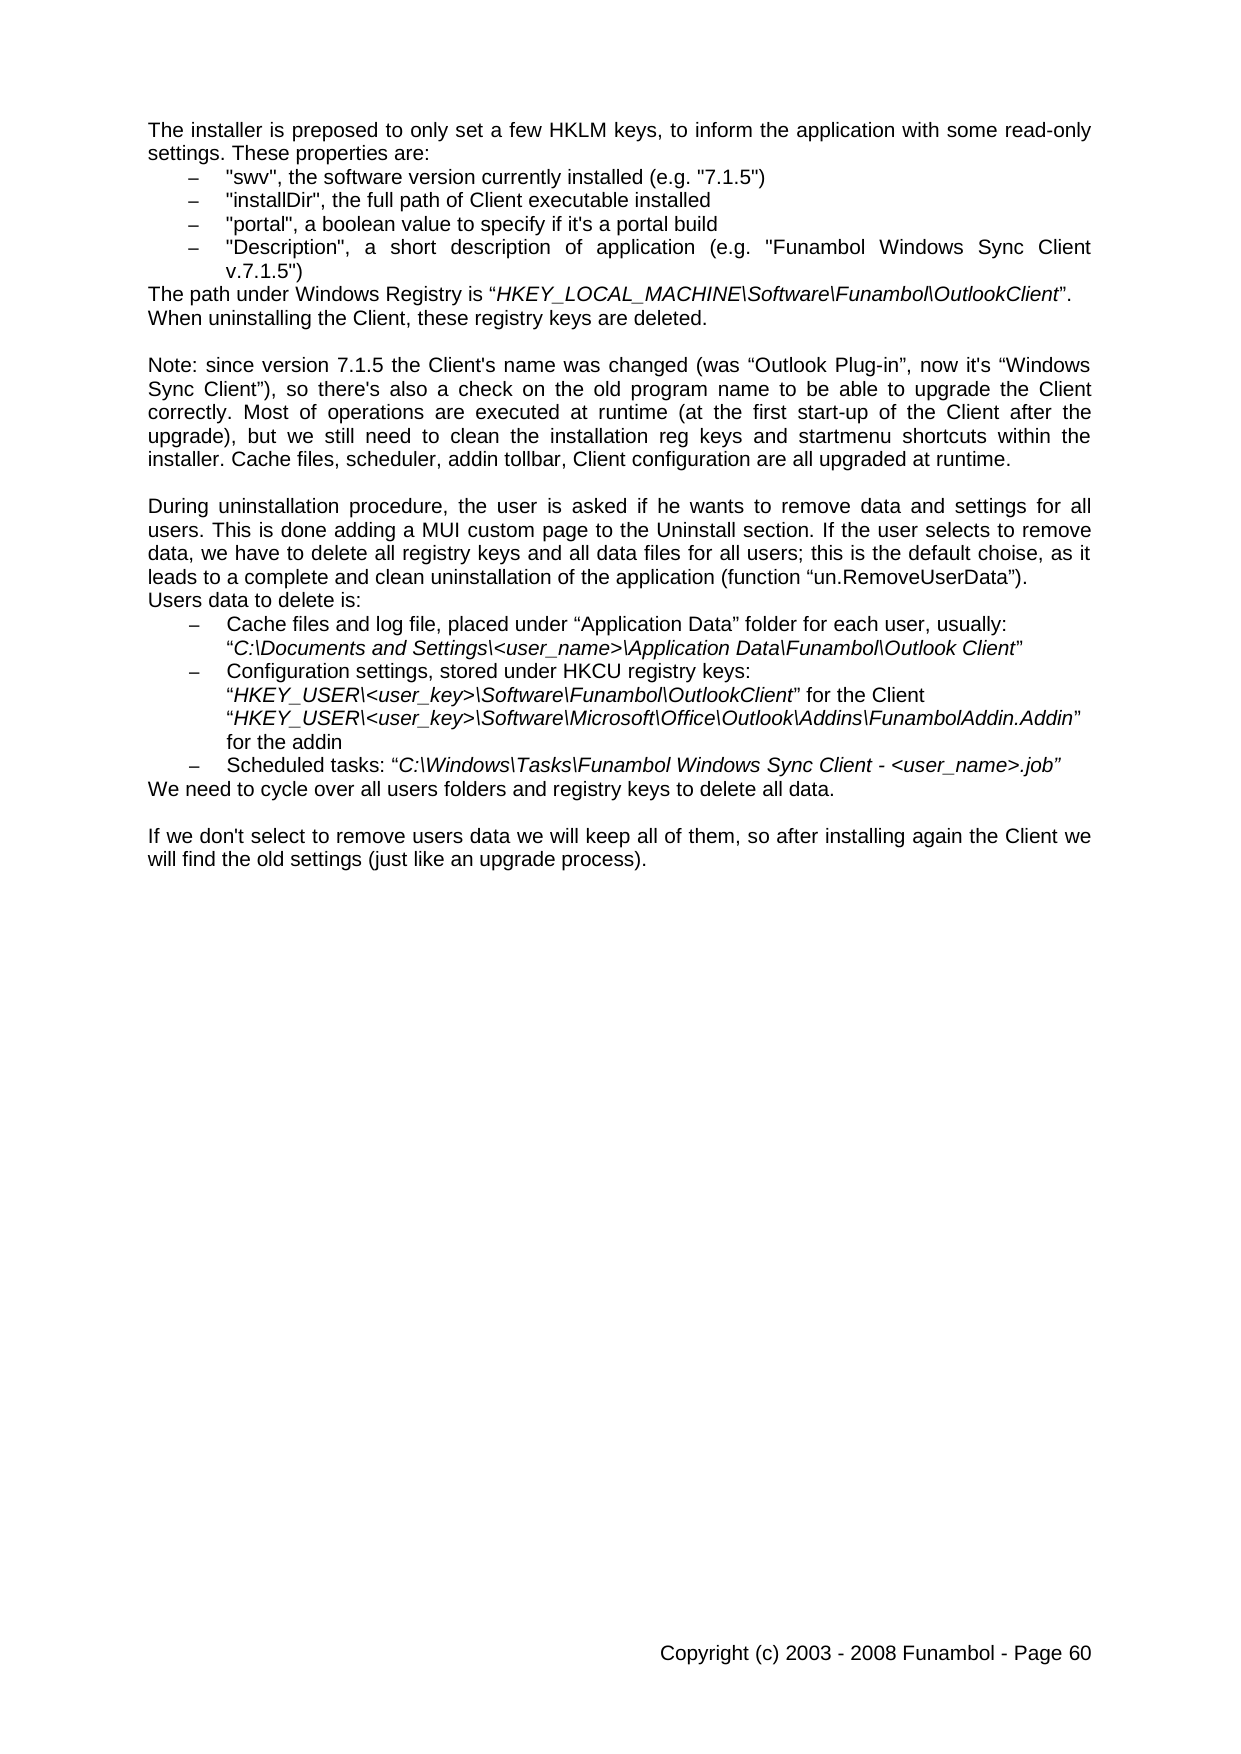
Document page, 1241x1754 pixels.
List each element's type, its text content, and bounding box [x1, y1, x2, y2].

text Users data to delete is: [148, 589, 1093, 612]
text Note: since version 7.1.5 the Client's name was changed (was “Outlook Plug-in”, now it's “Windows Sync Client”), so there's also a check on the old program name to be able to upgrade the Client correctly. Most of operations are executed at runtime (at the first start-up of the Client after the upgrade), but we still need to clean the installation reg keys and startmenu shortcuts within the installer. Cache files, scheduler, addin tollbar, Client configuration are all upgraded at runtime. [148, 353, 1093, 471]
list Configuration settings, stored under HKCU registry keys: “HKEY_USER\<user_key>\Software\Funambol\OutlookClient” for the Client “HKEY_USER\<user_key>\Software\Microsoft\Office\Outlook\Addins\FunambolAddin.Addin” for the addin [189, 659, 1093, 754]
list "installDir", the full path of Client executable installed [188, 189, 1093, 212]
text The installer is preposed to only set a few HKLM keys, to inform the application with some read-only settings. These properties are: [148, 118, 1093, 165]
text The path under Windows Registry is “HKEY_LOCAL_MACHINE\Software\Funambol\OutlookClient”. [148, 283, 1093, 306]
list "portal", a boolean value to specify if it's a portal build [188, 212, 1093, 236]
list Cache files and log file, placed under “Application Data” folder for each user, usually: “C:\Documents and Settings\<user_name>\Application Data\Funambol\Outlook Client” [189, 612, 1093, 659]
list "Description", a short description of application (e.g. "Funambol Windows Sync Client v.7.1.5") [188, 236, 1093, 283]
text When uninstalling the Client, these registry keys are deleted. [148, 306, 1093, 330]
text During uninstallation procedure, the user is asked if he wants to remove data and settings for all users. This is done adding a MUI custom page to the Uninstall section. If the user selects to remove data, we have to delete all registry keys and all data files for all users; this is the default choise, as it leads to a complete and clean uninstallation of the application (function “un.RemoveUserData”). [148, 495, 1093, 589]
list Scheduled tasks: “C:\Windows\Tasks\Funambol Windows Sync Client - <user_name>.job” [189, 754, 1093, 777]
list "swv", the software version currently installed (e.g. "7.1.5") [188, 165, 1093, 189]
text If we don't select to remove users data we will keep all of them, so after installing again the Client we will find the old settings (just like an upgrade process). [148, 824, 1093, 871]
text We need to cycle over all users folders and registry keys to delete all data. [148, 777, 1093, 801]
